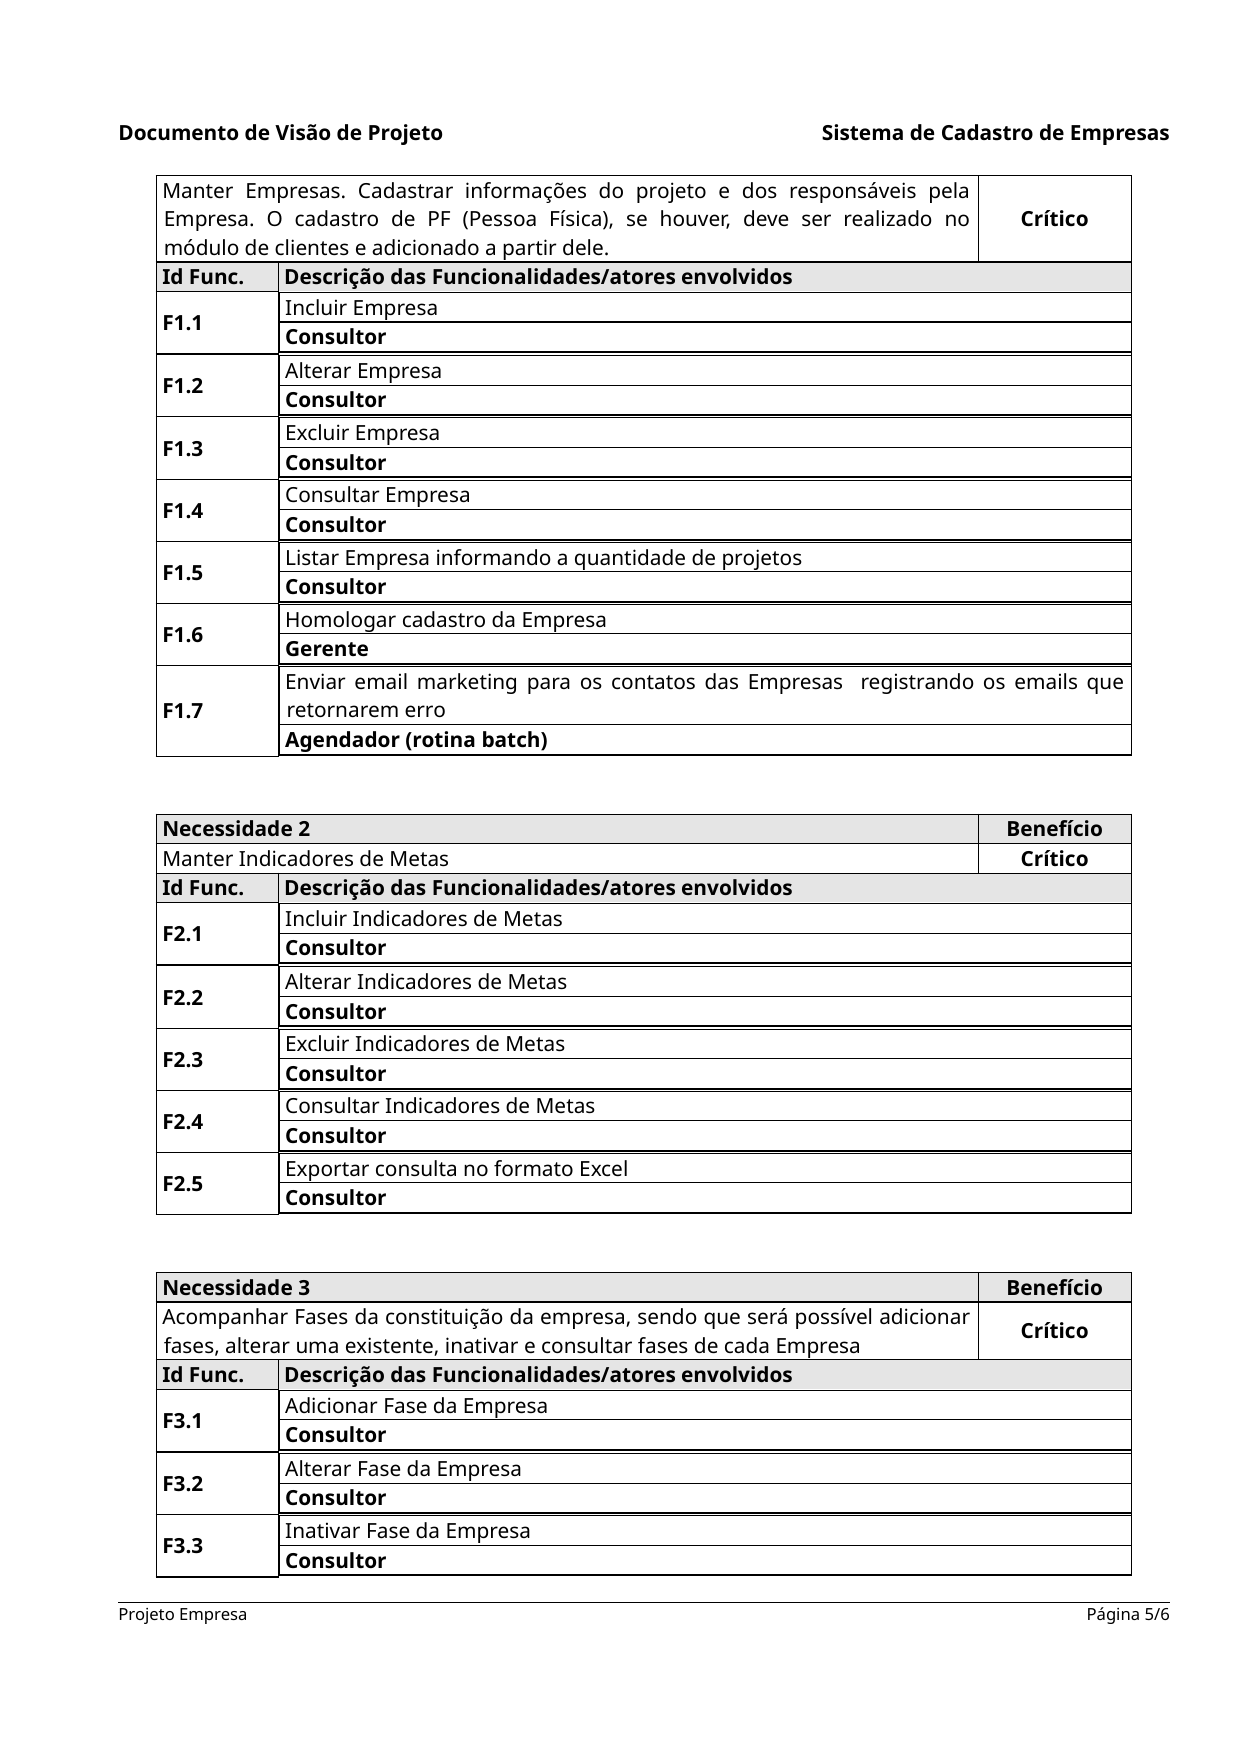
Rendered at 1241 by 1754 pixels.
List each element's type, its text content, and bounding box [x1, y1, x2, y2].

table_cell F1.4 [157, 480, 278, 541]
table_cell F3.3 [157, 1515, 278, 1576]
table_cell Descrição das Funcionalidades/atores envolvidos [279, 874, 1131, 902]
table_header Enviar email marketing para os contatos das Empresas registrando os emails que retornarem erro [280, 667, 1131, 724]
table_cell F1.1 [157, 292, 278, 353]
table_cell Consultor [280, 510, 1131, 538]
table_header Benefício [979, 1273, 1131, 1301]
table_cell Descrição das Funcionalidades/atores envolvidos [279, 1360, 1131, 1389]
table_cell Id Func. [157, 263, 278, 291]
table_cell Consultor [280, 1183, 1131, 1212]
table_cell Consultor [280, 1059, 1131, 1087]
table_cell F2.4 [157, 1091, 278, 1152]
table_header Inativar Fase da Empresa [280, 1516, 1131, 1545]
table_header Benefício [979, 815, 1131, 843]
table_cell F2.5 [157, 1153, 278, 1214]
table_cell Consultor [280, 448, 1131, 476]
table_header Homologar cadastro da Empresa [280, 605, 1131, 633]
table_header Necessidade 2 [157, 815, 978, 843]
table_header Exportar consulta no formato Excel [280, 1154, 1131, 1182]
table_cell Descrição das Funcionalidades/atores envolvidos [279, 263, 1131, 291]
table_header Alterar Fase da Empresa [280, 1454, 1131, 1482]
table_cell Consultor [280, 1484, 1131, 1512]
table_cell Consultor [280, 1546, 1131, 1574]
table_header Alterar Empresa [280, 356, 1131, 384]
table_header Excluir Empresa [280, 418, 1131, 447]
table_cell F1.2 [157, 355, 278, 416]
table_cell Crítico [979, 176, 1131, 261]
table_cell Manter Empresas. Cadastrar informações do projeto e dos responsáveis pela Empresa. O cadastro de PF (Pessoa Física), se houver, deve ser realizado no módulo de clientes e adicionado a partir dele. [157, 176, 978, 261]
table_cell Consultor [280, 934, 1131, 962]
table_cell Id Func. [157, 1360, 278, 1389]
table_header Consultar Empresa [280, 481, 1131, 509]
table_cell F3.1 [157, 1390, 278, 1451]
table_cell Consultor [280, 997, 1131, 1025]
table_cell Agendador (rotina batch) [280, 725, 1131, 753]
table_cell F1.7 [157, 666, 278, 756]
table_cell Consultor [280, 323, 1131, 351]
table_cell F2.3 [157, 1029, 278, 1089]
table_cell Acompanhar Fases da constituição da empresa, sendo que será possível adicionar fases, alterar uma existente, inativar e consultar fases de cada Empresa [157, 1303, 978, 1359]
table_header Listar Empresa informando a quantidade de projetos [280, 543, 1131, 571]
table_cell Crítico [979, 1303, 1131, 1359]
table_header Excluir Indicadores de Metas [280, 1030, 1131, 1058]
table_header Incluir Empresa [280, 293, 1131, 321]
table_cell Gerente [280, 634, 1131, 663]
table_cell Consultor [280, 386, 1131, 414]
table_cell Manter Indicadores de Metas [157, 844, 978, 872]
table_cell Consultor [280, 572, 1131, 601]
table_cell F1.3 [157, 417, 278, 478]
table_cell F1.5 [157, 542, 278, 603]
table_header Alterar Indicadores de Metas [280, 967, 1131, 996]
table_header Necessidade 3 [157, 1273, 978, 1301]
table_cell Consultor [280, 1121, 1131, 1149]
table_header Incluir Indicadores de Metas [280, 904, 1131, 932]
table_cell F2.1 [157, 903, 278, 964]
table_cell Id Func. [157, 874, 278, 902]
table_cell F3.2 [157, 1453, 278, 1514]
table_cell F2.2 [157, 966, 278, 1027]
table_cell Consultor [280, 1420, 1131, 1449]
table_header Consultar Indicadores de Metas [280, 1092, 1131, 1120]
table_header Adicionar Fase da Empresa [280, 1391, 1131, 1419]
table_cell F1.6 [157, 604, 278, 665]
table_cell Crítico [979, 844, 1131, 872]
